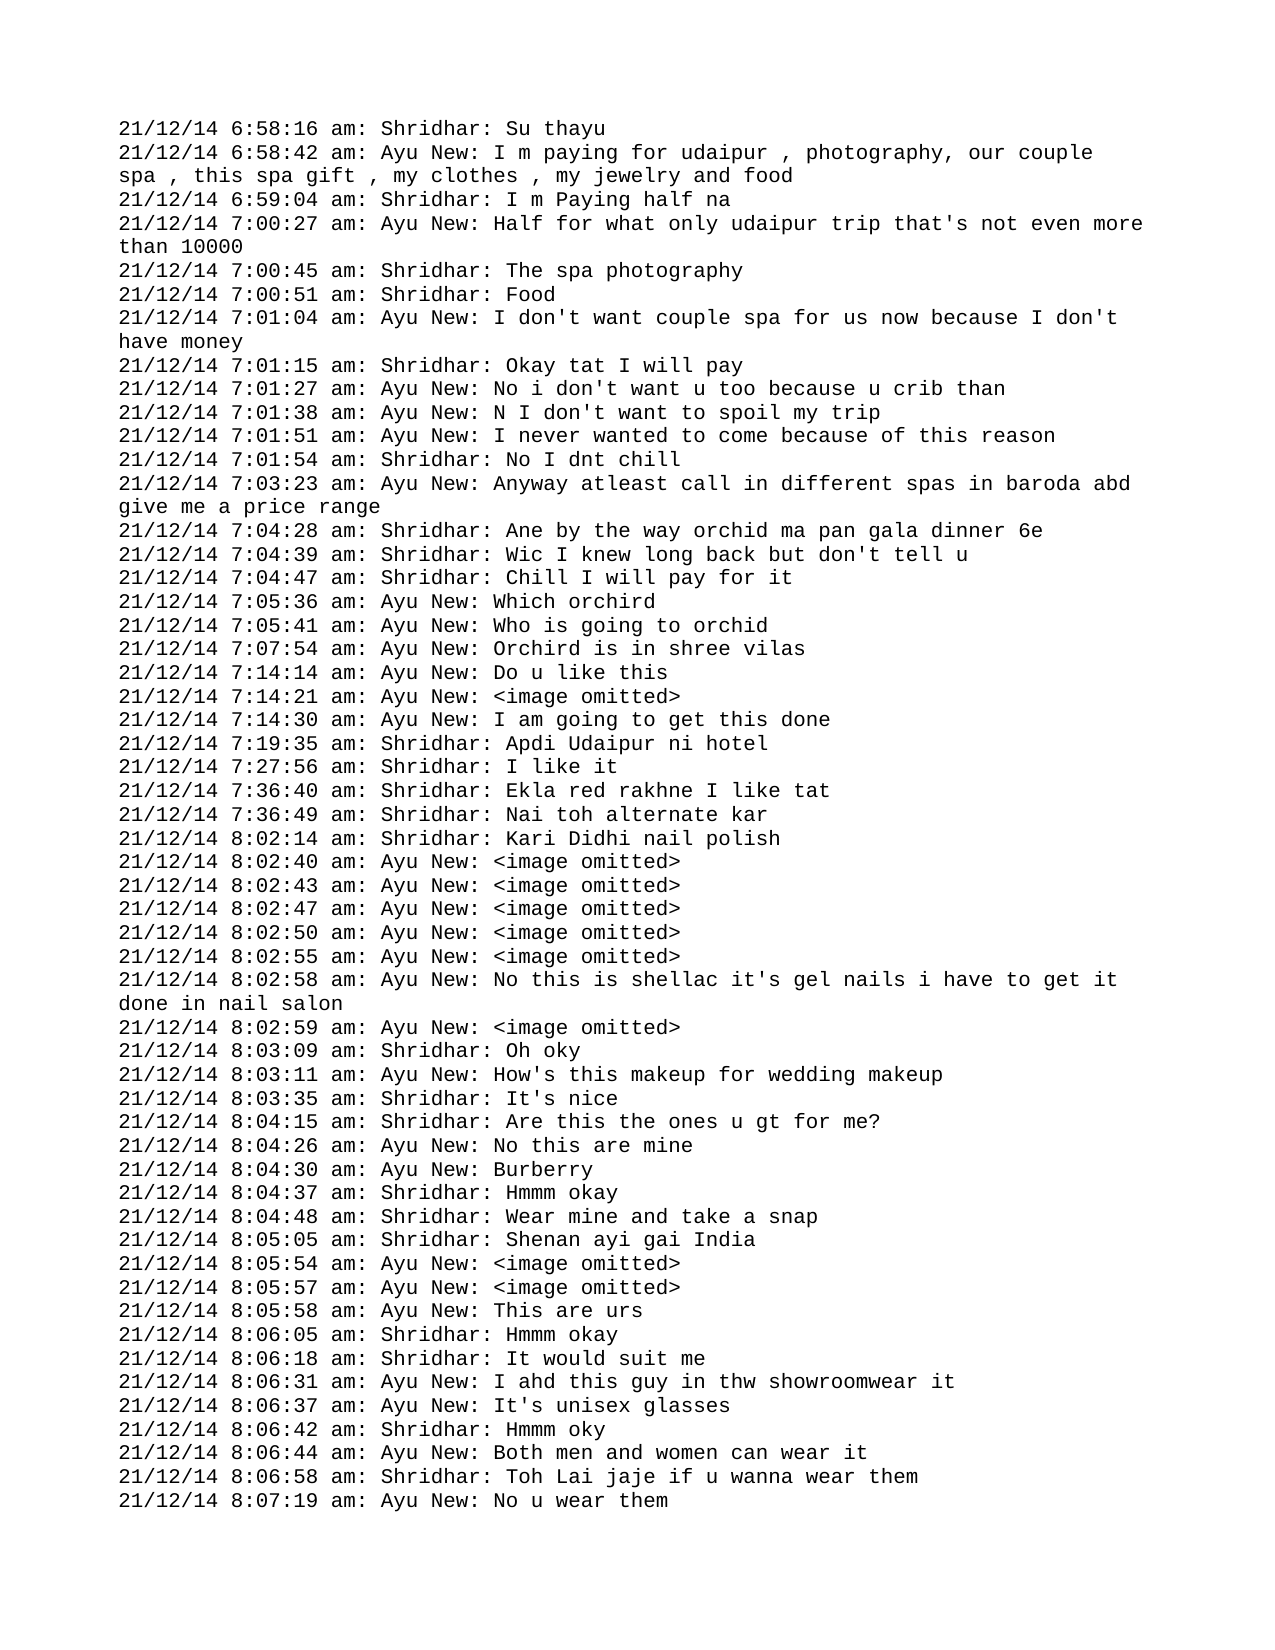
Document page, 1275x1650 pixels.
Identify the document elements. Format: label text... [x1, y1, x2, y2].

text 21/12/14 7:04:39 am: Shridhar: Wic I knew long back but don't tell u [118, 544, 1157, 567]
text 21/12/14 8:02:14 am: Shridhar: Kari Didhi nail polish [118, 827, 1157, 851]
text 21/12/14 8:02:58 am: Ayu New: No this is shellac it's gel nails i have to get it done in nail salon [118, 969, 1157, 1017]
text 21/12/14 8:06:44 am: Ayu New: Both men and women can wear it [118, 1442, 1157, 1466]
text 21/12/14 8:03:09 am: Shridhar: Oh oky [118, 1040, 1157, 1064]
text 21/12/14 7:05:41 am: Ayu New: Who is going to orchid [118, 615, 1157, 638]
text 21/12/14 7:00:45 am: Shridhar: The spa photography [118, 260, 1157, 284]
text 21/12/14 7:36:40 am: Shridhar: Ekla red rakhne I like tat [118, 780, 1157, 804]
text 21/12/14 7:01:15 am: Shridhar: Okay tat I will pay [118, 354, 1157, 378]
text 21/12/14 8:02:59 am: Ayu New: <image omitted> [118, 1017, 1157, 1040]
text 21/12/14 8:05:57 am: Ayu New: <image omitted> [118, 1277, 1157, 1300]
text 21/12/14 7:03:23 am: Ayu New: Anyway atleast call in different spas in baroda abd give me a price range [118, 473, 1157, 520]
text 21/12/14 8:05:54 am: Ayu New: <image omitted> [118, 1253, 1157, 1277]
text 21/12/14 8:04:48 am: Shridhar: Wear mine and take a snap [118, 1206, 1157, 1229]
text 21/12/14 7:01:27 am: Ayu New: No i don't want u too because u crib than [118, 378, 1157, 402]
text 21/12/14 6:59:04 am: Shridhar: I m Paying half na [118, 189, 1157, 213]
text 21/12/14 8:04:26 am: Ayu New: No this are mine [118, 1135, 1157, 1158]
text 21/12/14 8:03:11 am: Ayu New: How's this makeup for wedding makeup [118, 1064, 1157, 1088]
text 21/12/14 6:58:42 am: Ayu New: I m paying for udaipur , photography, our couple spa , this spa gift , my clothes , my jewelry and food [118, 142, 1157, 189]
text 21/12/14 7:00:51 am: Shridhar: Food [118, 284, 1157, 307]
text 21/12/14 7:19:35 am: Shridhar: Apdi Udaipur ni hotel [118, 733, 1157, 757]
text 21/12/14 8:04:37 am: Shridhar: Hmmm okay [118, 1182, 1157, 1206]
text 21/12/14 8:05:05 am: Shridhar: Shenan ayi gai India [118, 1229, 1157, 1253]
text 21/12/14 8:06:05 am: Shridhar: Hmmm okay [118, 1324, 1157, 1348]
text 21/12/14 8:02:40 am: Ayu New: <image omitted> [118, 851, 1157, 875]
text 21/12/14 7:36:49 am: Shridhar: Nai toh alternate kar [118, 804, 1157, 827]
text 21/12/14 7:07:54 am: Ayu New: Orchird is in shree vilas [118, 638, 1157, 662]
text 21/12/14 8:06:58 am: Shridhar: Toh Lai jaje if u wanna wear them [118, 1466, 1157, 1489]
text 21/12/14 8:06:31 am: Ayu New: I ahd this guy in thw showroomwear it [118, 1371, 1157, 1395]
text 21/12/14 8:03:35 am: Shridhar: It's nice [118, 1088, 1157, 1111]
text 21/12/14 7:27:56 am: Shridhar: I like it [118, 757, 1157, 780]
text 21/12/14 7:01:38 am: Ayu New: N I don't want to spoil my trip [118, 402, 1157, 426]
text 21/12/14 8:02:55 am: Ayu New: <image omitted> [118, 946, 1157, 969]
text 21/12/14 7:14:30 am: Ayu New: I am going to get this done [118, 709, 1157, 733]
text 21/12/14 8:02:47 am: Ayu New: <image omitted> [118, 898, 1157, 922]
text 21/12/14 8:02:43 am: Ayu New: <image omitted> [118, 875, 1157, 898]
text 21/12/14 8:05:58 am: Ayu New: This are urs [118, 1300, 1157, 1324]
text 21/12/14 8:04:30 am: Ayu New: Burberry [118, 1158, 1157, 1182]
text 21/12/14 7:00:27 am: Ayu New: Half for what only udaipur trip that's not even more than 10000 [118, 213, 1157, 260]
text 21/12/14 7:04:47 am: Shridhar: Chill I will pay for it [118, 567, 1157, 591]
text 21/12/14 7:05:36 am: Ayu New: Which orchird [118, 591, 1157, 615]
text 21/12/14 8:06:37 am: Ayu New: It's unisex glasses [118, 1395, 1157, 1419]
text 21/12/14 8:04:15 am: Shridhar: Are this the ones u gt for me? [118, 1111, 1157, 1135]
text 21/12/14 8:06:18 am: Shridhar: It would suit me [118, 1348, 1157, 1371]
text 21/12/14 7:01:51 am: Ayu New: I never wanted to come because of this reason [118, 426, 1157, 449]
text 21/12/14 7:14:21 am: Ayu New: <image omitted> [118, 686, 1157, 709]
text 21/12/14 7:04:28 am: Shridhar: Ane by the way orchid ma pan gala dinner 6e [118, 520, 1157, 544]
text 21/12/14 7:14:14 am: Ayu New: Do u like this [118, 662, 1157, 686]
text 21/12/14 8:06:42 am: Shridhar: Hmmm oky [118, 1419, 1157, 1442]
text 21/12/14 8:07:19 am: Ayu New: No u wear them [118, 1489, 1157, 1513]
text 21/12/14 7:01:54 am: Shridhar: No I dnt chill [118, 449, 1157, 473]
text 21/12/14 8:02:50 am: Ayu New: <image omitted> [118, 922, 1157, 946]
text 21/12/14 7:01:04 am: Ayu New: I don't want couple spa for us now because I don't have money [118, 307, 1157, 354]
text 21/12/14 6:58:16 am: Shridhar: Su thayu [118, 118, 1157, 142]
